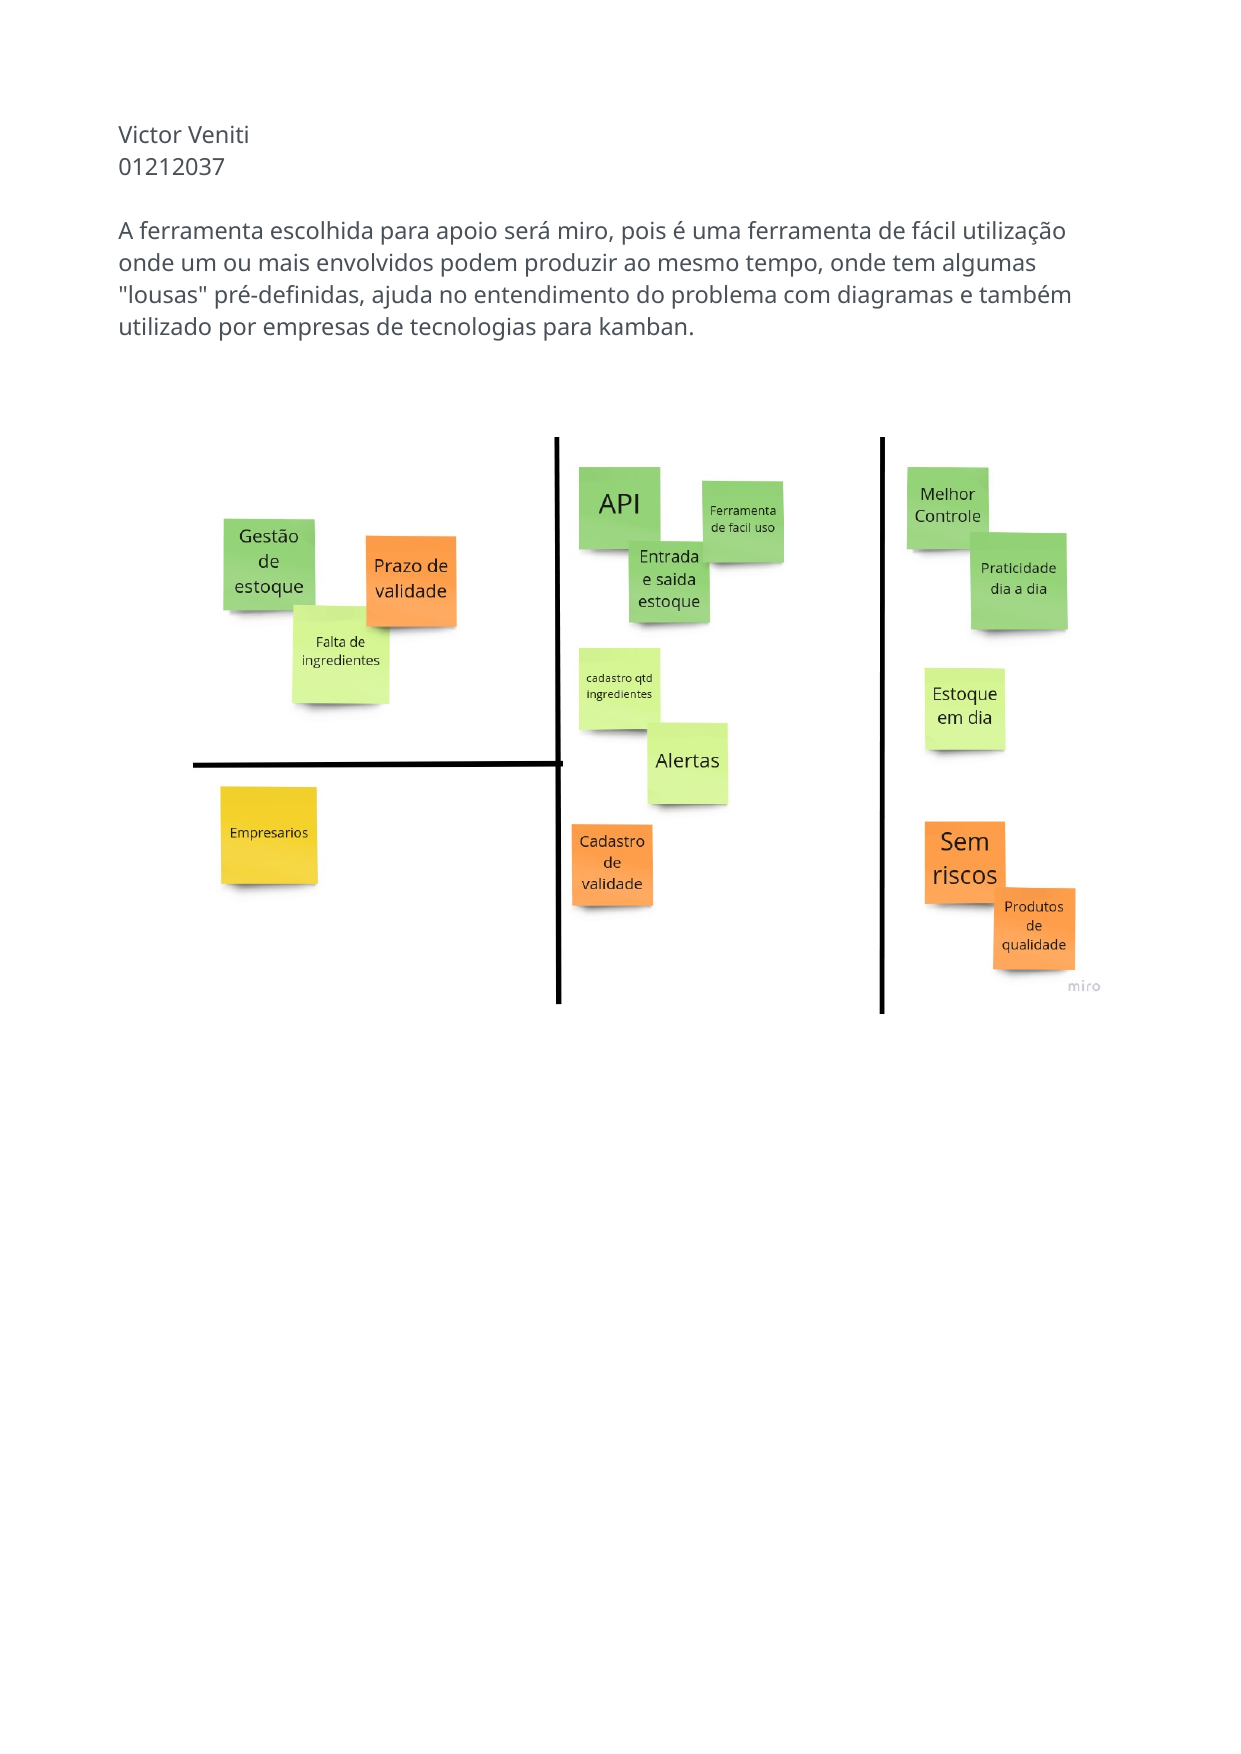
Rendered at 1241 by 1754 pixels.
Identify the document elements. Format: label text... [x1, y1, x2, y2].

text Victor Veniti [118, 118, 1122, 150]
text 01212037 [118, 150, 1122, 182]
text A ferramenta escolhida para apoio será miro, pois é uma ferramenta de fácil utilização onde um ou mais envolvidos podem produzir ao mesmo tempo, onde tem algumas "lousas" pré-definidas, ajuda no entendimento do problema com diagramas e também utilizado por empresas de tecnologias para kamban. [118, 214, 1122, 342]
